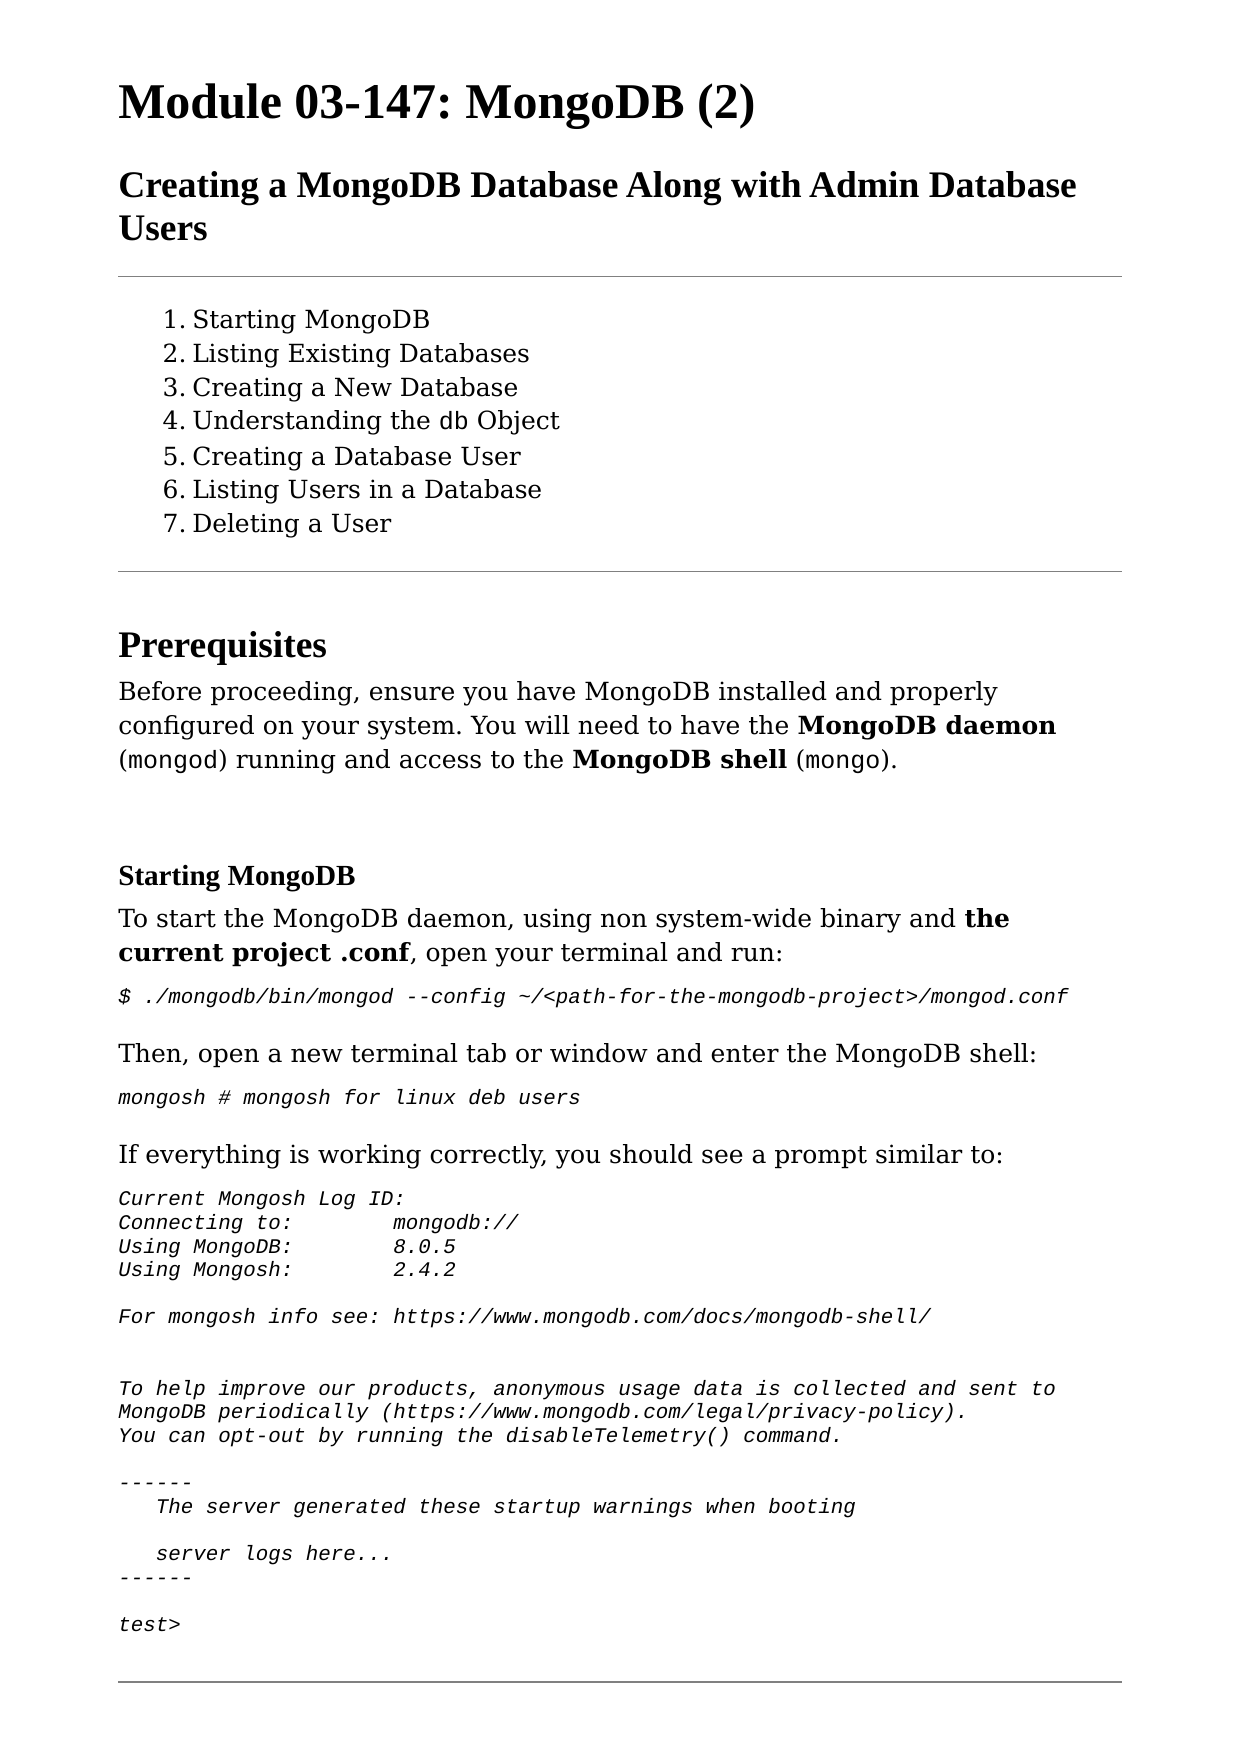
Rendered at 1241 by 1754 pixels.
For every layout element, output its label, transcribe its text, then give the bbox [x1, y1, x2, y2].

subtitle Starting MongoDB [118, 858, 1122, 891]
text To start the MongoDB daemon, using non system-wide binary and the current project .conf, open your terminal and run: [118, 904, 1122, 967]
list Listing Existing Databases [162, 339, 1122, 368]
text Using MongoDB: 8.0.5 [118, 1236, 1122, 1259]
text ------ [118, 1472, 1122, 1496]
list Listing Users in a Database [162, 475, 1122, 504]
text Before proceeding, ensure you have MongoDB installed and properly configured on your system. You will need to have the MongoDB daemon (mongod) running and access to the MongoDB shell (mongo). [118, 678, 1122, 776]
list Understanding the db Object [162, 406, 1122, 437]
text For mongosh info see: https://www.mongodb.com/docs/mongodb-shell/ [118, 1307, 1122, 1330]
list Starting MongoDB [162, 306, 1122, 335]
text You can opt-out by running the disableTelemetry() command. [118, 1425, 1122, 1448]
text mongosh # mongosh for linux deb users [118, 1087, 1122, 1111]
text Connecting to: mongodb:// [118, 1212, 1122, 1236]
text To help improve our products, anonymous usage data is collected and sent to MongoDB periodically (https://www.mongodb.com/legal/privacy-policy). [118, 1377, 1122, 1425]
text ------ [118, 1567, 1122, 1590]
text server logs here... [118, 1543, 1122, 1567]
text test> [118, 1614, 1122, 1638]
list Creating a Database User [162, 442, 1122, 471]
list Deleting a User [162, 509, 1122, 538]
subtitle Creating a MongoDB Database Along with Admin Database Users [118, 163, 1122, 249]
text If everything is working correctly, you should see a prompt similar to: [118, 1140, 1122, 1169]
text $ ./mongodb/bin/mongod --config ~/<path-for-the-mongodb-project>/mongod.conf [118, 986, 1122, 1009]
subtitle Module 03-147: MongoDB (2) [118, 72, 1122, 129]
text Using Mongosh: 2.4.2 [118, 1259, 1122, 1283]
subtitle Prerequisites [118, 622, 1122, 665]
list Creating a New Database [162, 373, 1122, 402]
text Current Mongosh Log ID: [118, 1188, 1122, 1212]
text Then, open a new terminal tab or window and enter the MongoDB shell: [118, 1039, 1122, 1068]
text The server generated these startup warnings when booting [118, 1496, 1122, 1519]
